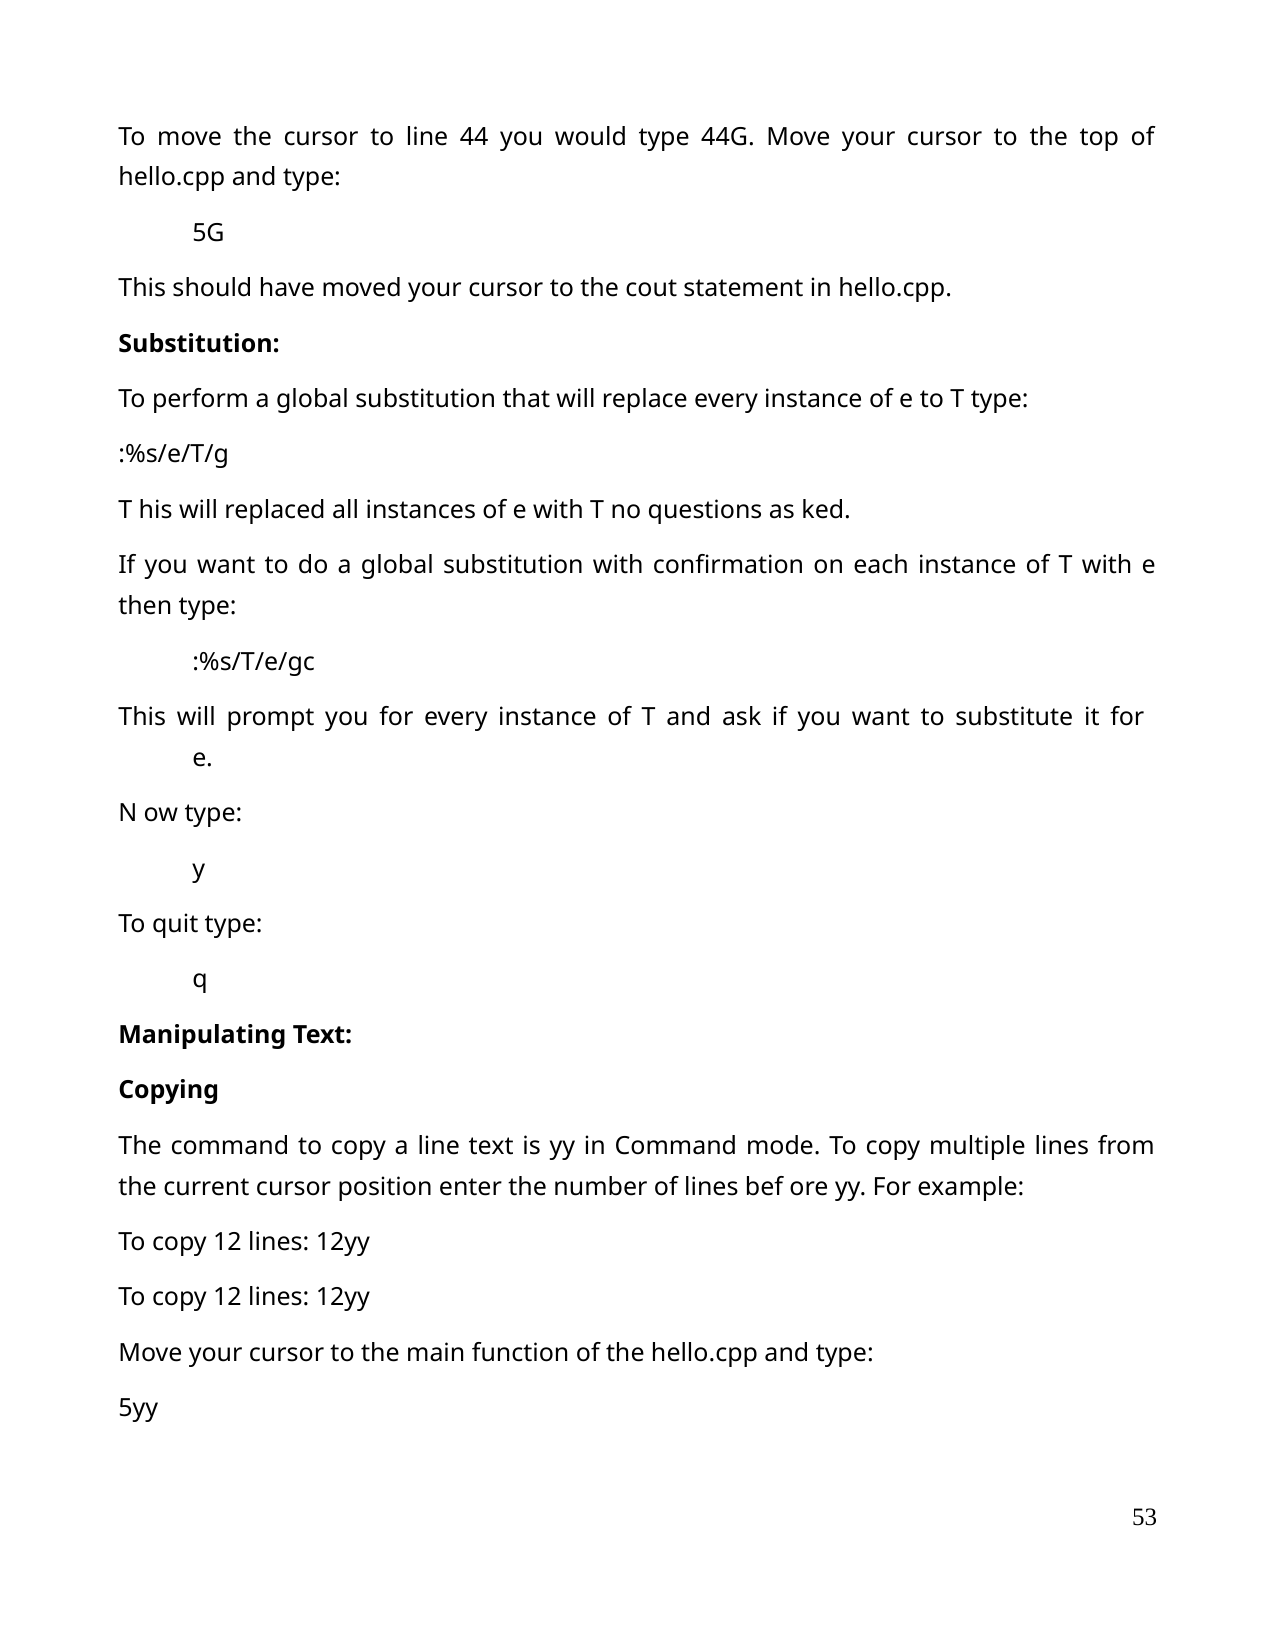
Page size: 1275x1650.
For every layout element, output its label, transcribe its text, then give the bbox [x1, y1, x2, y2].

text Move your cursor to the main function of the hello.cpp and type: [118, 1334, 1157, 1368]
text :%s/T/e/gc [118, 643, 1157, 677]
text To copy 12 lines: 12yy [118, 1279, 1157, 1313]
text To move the cursor to line 44 you would type 44G. Move your cursor to the top of hello.cpp and type: [118, 118, 1157, 193]
text N ow type: [118, 795, 1157, 829]
text The command to copy a line text is yy in Command mode. To copy multiple lines from the current cursor position enter the number of lines bef ore yy. For example: [118, 1127, 1157, 1202]
text 5G [118, 214, 1157, 248]
text Copying [118, 1072, 1157, 1106]
text To quit type: [118, 906, 1157, 940]
text y [118, 850, 1157, 884]
text 5yy [118, 1390, 1157, 1424]
text :%s/e/T/g [118, 436, 1157, 470]
text To copy 12 lines: 12yy [118, 1223, 1157, 1258]
text This will prompt you for every instance of T and ask if you want to substitute it for e. [118, 698, 1157, 773]
text Manipulating Text: [118, 1016, 1157, 1051]
text T his will replaced all instances of e with T no questions as ked. [118, 491, 1157, 526]
text To perform a global substitution that will replace every instance of e to T type: [118, 381, 1157, 415]
text Substitution: [118, 325, 1157, 359]
text This should have moved your cursor to the cout statement in hello.cpp. [118, 270, 1157, 304]
text If you want to do a global substitution with confirmation on each instance of T with e then type: [118, 547, 1157, 622]
text q [118, 961, 1157, 995]
